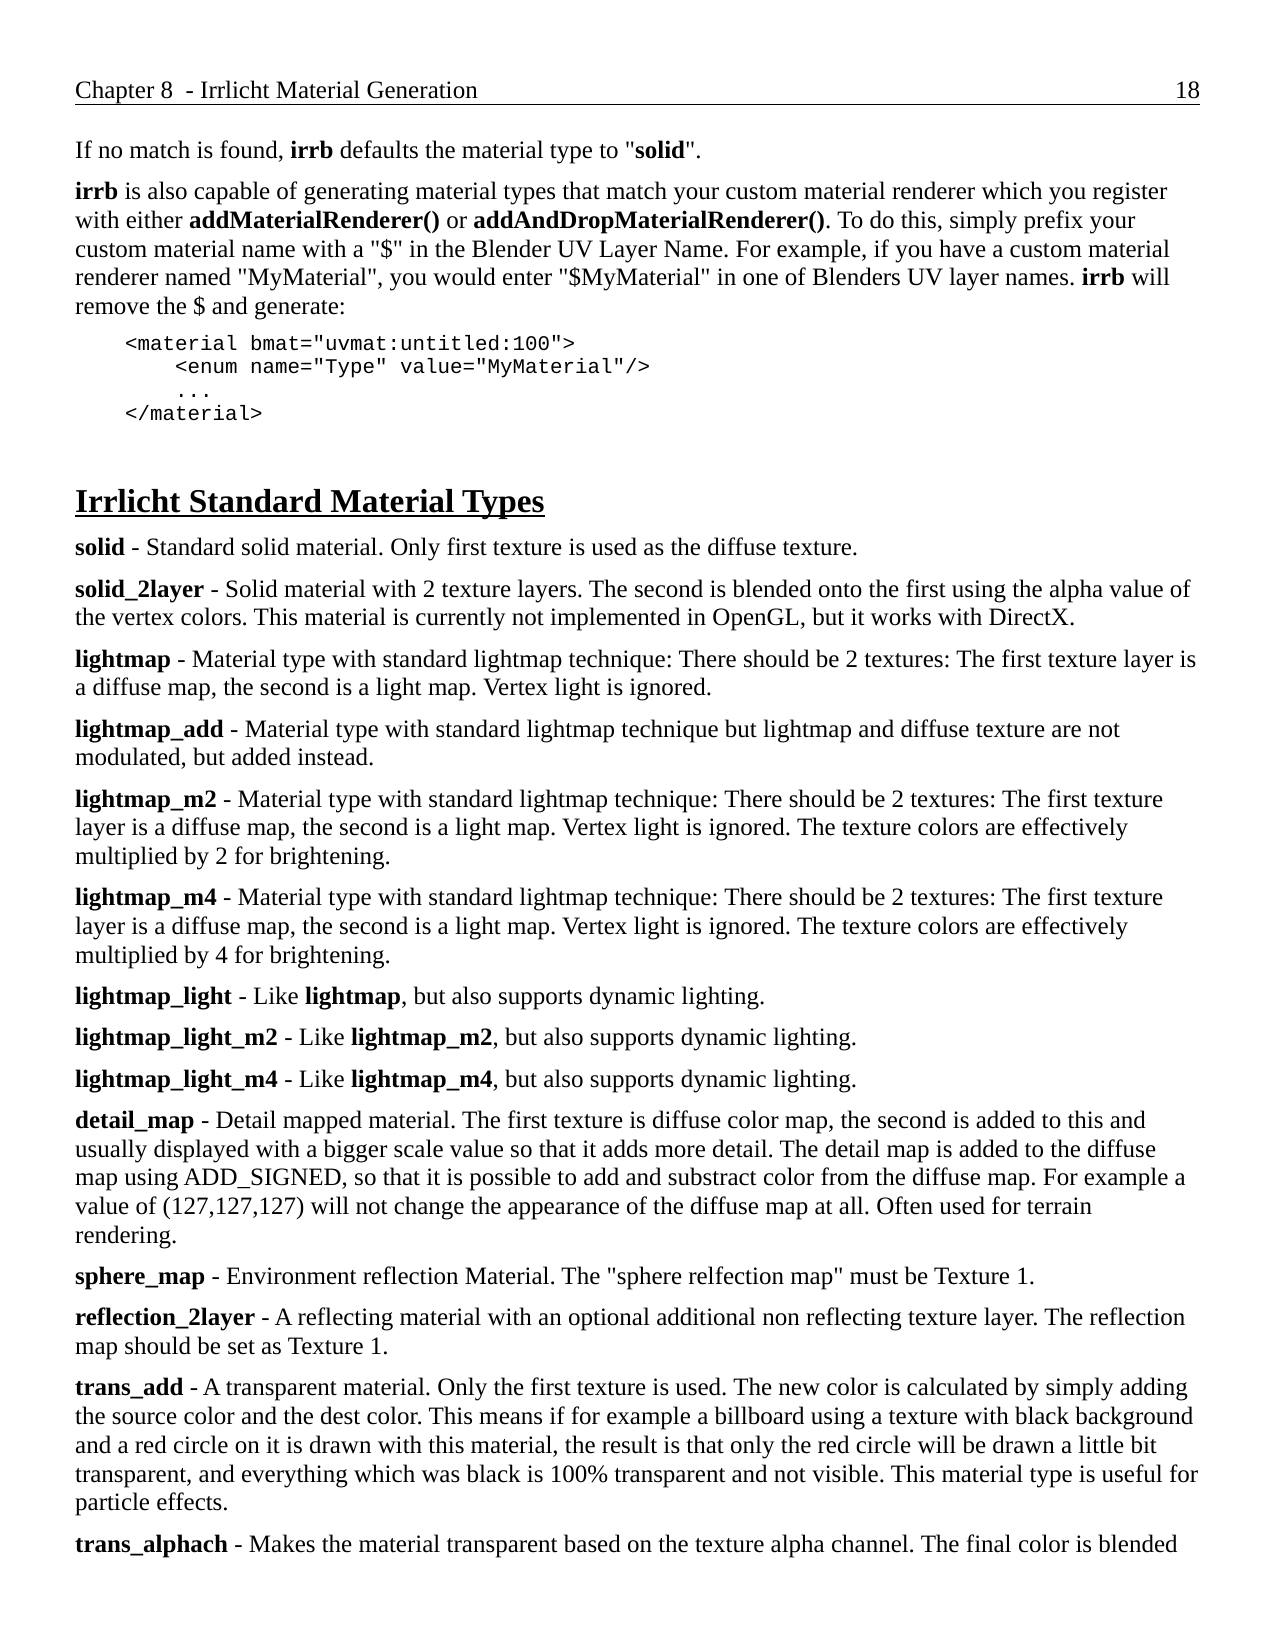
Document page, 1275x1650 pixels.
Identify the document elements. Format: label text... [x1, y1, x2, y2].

text <material bmat="uvmat:untitled:100"> [75, 332, 1200, 356]
text lightmap_add - Material type with standard lightmap technique but lightmap and diffuse texture are not modulated, but added instead. [75, 714, 1200, 771]
text lightmap - Material type with standard lightmap technique: There should be 2 textures: The first texture layer is a diffuse map, the second is a light map. Vertex light is ignored. [75, 644, 1200, 701]
text lightmap_m4 - Material type with standard lightmap technique: There should be 2 textures: The first texture layer is a diffuse map, the second is a light map. Vertex light is ignored. The texture colors are effectively multiplied by 4 for brightening. [75, 882, 1200, 969]
text reflection_2layer - A reflecting material with an optional additional non reflecting texture layer. The reflection map should be set as Texture 1. [75, 1302, 1200, 1360]
subtitle Irrlicht Standard Material Types [75, 482, 1200, 520]
text lightmap_m2 - Material type with standard lightmap technique: There should be 2 textures: The first texture layer is a diffuse map, the second is a light map. Vertex light is ignored. The texture colors are effectively multiplied by 2 for brightening. [75, 784, 1200, 870]
text sphere_map - Environment reflection Material. The "sphere relfection map" must be Texture 1. [75, 1261, 1200, 1290]
text trans_add - A transparent material. Only the first texture is used. The new color is calculated by simply adding the source color and the dest color. This means if for example a billboard using a texture with black background and a red circle on it is drawn with this material, the result is that only the red circle will be drawn a little bit transparent, and everything which was black is 100% transparent and not visible. This material type is useful for particle effects. [75, 1372, 1200, 1516]
text ... [75, 380, 1200, 403]
text solid_2layer - Solid material with 2 texture layers. The second is blended onto the first using the alpha value of the vertex colors. This material is currently not implemented in OpenGL, but it works with DirectX. [75, 574, 1200, 631]
text detail_map - Detail mapped material. The first texture is diffuse color map, the second is added to this and usually displayed with a bigger scale value so that it adds more detail. The detail map is added to the diffuse map using ADD_SIGNED, so that it is possible to add and substract color from the diffuse map. For example a value of (127,127,127) will not change the appearance of the diffuse map at all. Often used for terrain rendering. [75, 1105, 1200, 1249]
text </material> [75, 403, 1200, 427]
text lightmap_light_m2 - Like lightmap_m2, but also supports dynamic lighting. [75, 1022, 1200, 1051]
text <enum name="Type" value="MyMaterial"/> [75, 356, 1200, 380]
text lightmap_light_m4 - Like lightmap_m4, but also supports dynamic lighting. [75, 1064, 1200, 1092]
text lightmap_light - Like lightmap, but also supports dynamic lighting. [75, 981, 1200, 1010]
text irrb is also capable of generating material types that match your custom material renderer which you register with either addMaterialRenderer() or addAndDropMaterialRenderer(). To do this, simply prefix your custom material name with a "$" in the Blender UV Layer Name. For example, if you have a custom material renderer named "MyMaterial", you would enter "$MyMaterial" in one of Blenders UV layer names. irrb will remove the $ and generate: [75, 176, 1200, 320]
text trans_alphach - Makes the material transparent based on the texture alpha channel. The final color is blended [75, 1529, 1200, 1557]
text solid - Standard solid material. Only first texture is used as the diffuse texture. [75, 532, 1200, 561]
text If no match is found, irrb defaults the material type to "solid". [75, 135, 1200, 164]
